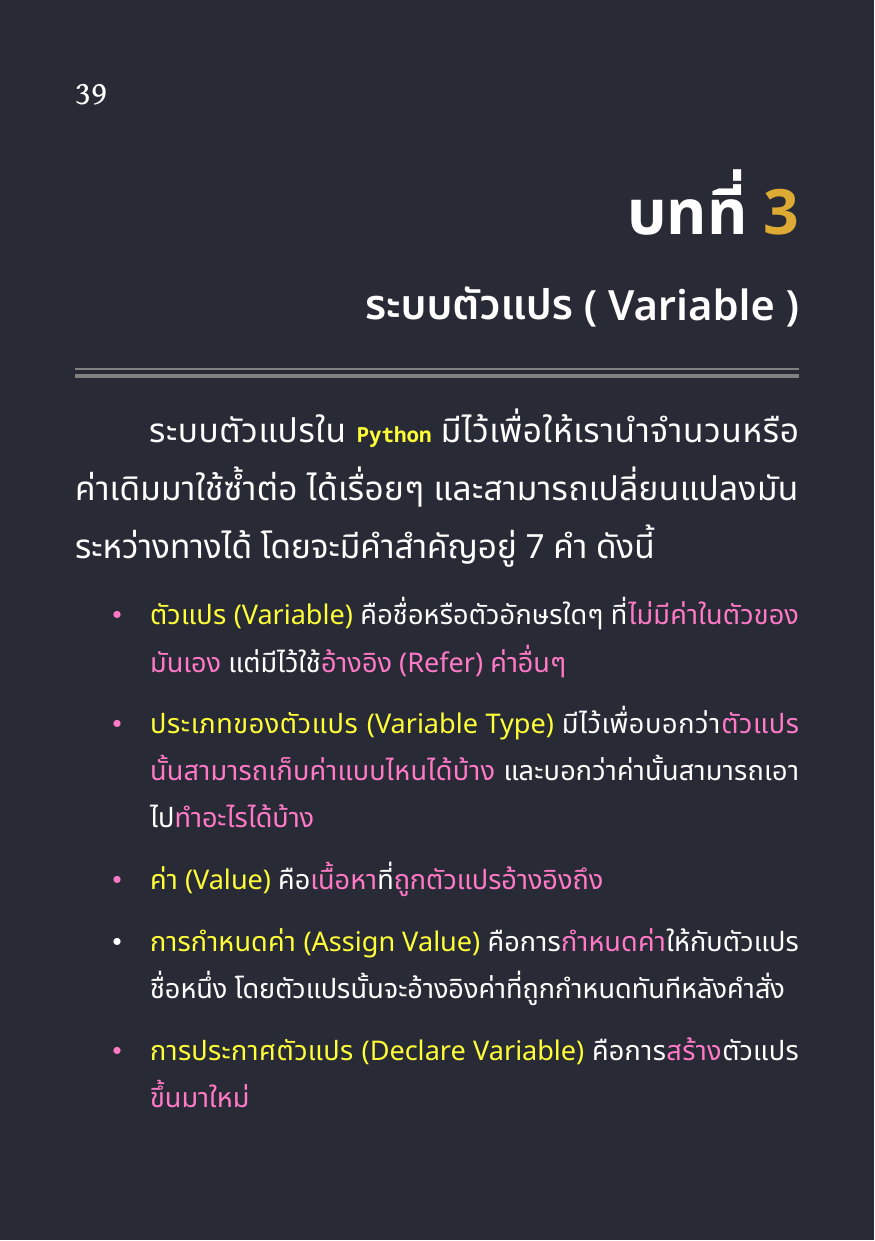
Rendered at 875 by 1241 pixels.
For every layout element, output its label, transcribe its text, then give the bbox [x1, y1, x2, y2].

subtitle ระบบตัวแปร ( Variable ) [134, 275, 799, 339]
list ตัวแปร (Variable) คือชื่อหรือตัวอักษรใดๆ ที่ไม่มีค่าในตัวของมันเอง แต่มีไว้ใช้อ้างอิง (Refer) ค่าอื่นๆ [112, 596, 799, 684]
list ประเภทของตัวแปร (Variable Type) มีไว้เพื่อบอกว่าตัวแปรนั้นสามารถเก็บค่าแบบไหนได้บ้าง และบอกว่าค่านั้นสามารถเอาไปทำอะไรได้บ้าง [112, 705, 799, 840]
list ค่า (Value) คือเนื้อหาที่ถูกตัวแปรอ้างอิงถึง [112, 861, 799, 902]
list การประกาศตัวแปร (Declare Variable) คือการสร้างตัวแปรขึ้นมาใหม่ [112, 1031, 799, 1119]
subtitle บทที่ 3 [134, 168, 799, 263]
text ระบบตัวแปรใน Python มีไว้เพื่อให้เรานำจำนวนหรือค่าเดิมมาใช้ซ้ำต่อ ได้เรื่อยๆ และสามารถเปลี่ยนแปลงมันระหว่างทางได้ โดยจะมีคำสำคัญอยู่ 7 คำ ดังนี้ [75, 407, 799, 574]
list การกำหนดค่า (Assign Value) คือการกำหนดค่าให้กับตัวแปรชื่อหนึ่ง โดยตัวแปรนั้นจะอ้างอิงค่าที่ถูกกำหนดทันทีหลังคำสั่ง [112, 922, 799, 1011]
